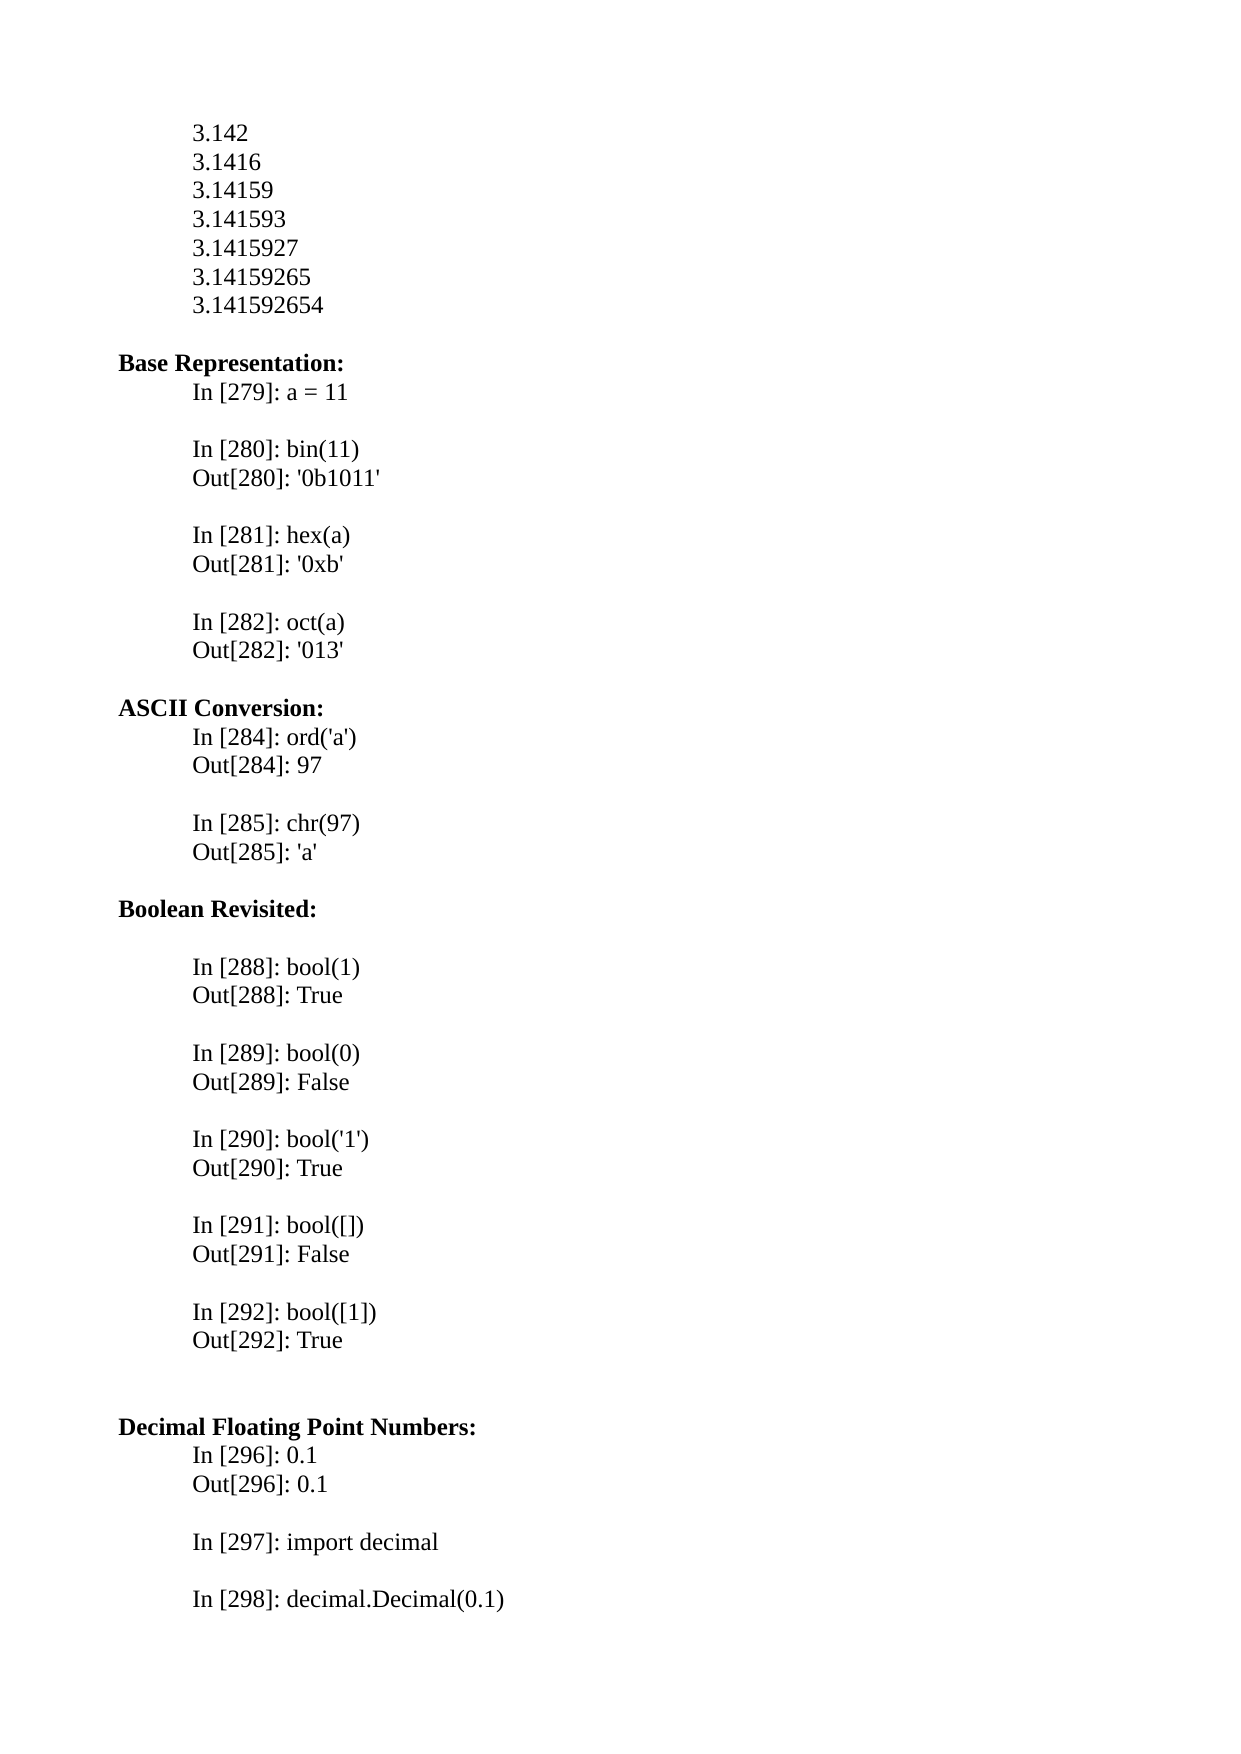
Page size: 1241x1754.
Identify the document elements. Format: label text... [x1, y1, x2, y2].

text 3.1416 [118, 147, 1122, 176]
text Boolean Revisited: [118, 894, 1122, 923]
text In [297]: import decimal [118, 1527, 1122, 1556]
text In [285]: chr(97) [118, 808, 1122, 837]
text ASCII Conversion: [118, 693, 1122, 722]
text In [280]: bin(11) [118, 434, 1122, 463]
text Out[282]: '013' [118, 636, 1122, 664]
text In [298]: decimal.Decimal(0.1) [118, 1584, 1122, 1613]
text Out[292]: True [118, 1326, 1122, 1354]
text In [288]: bool(1) [118, 952, 1122, 981]
text Out[291]: False [118, 1239, 1122, 1268]
text In [289]: bool(0) [118, 1038, 1122, 1067]
text 3.141592654 [118, 291, 1122, 319]
text 3.141593 [118, 204, 1122, 233]
text 3.142 [118, 118, 1122, 147]
text In [291]: bool([]) [118, 1211, 1122, 1239]
text In [279]: a = 11 [118, 377, 1122, 406]
text In [284]: ord('a') [118, 722, 1122, 751]
text Out[280]: '0b1011' [118, 463, 1122, 492]
text Out[289]: False [118, 1067, 1122, 1096]
text Out[281]: '0xb' [118, 549, 1122, 578]
text Out[296]: 0.1 [118, 1469, 1122, 1498]
text Out[285]: 'a' [118, 837, 1122, 866]
text In [281]: hex(a) [118, 521, 1122, 549]
text Out[288]: True [118, 981, 1122, 1009]
text In [296]: 0.1 [118, 1441, 1122, 1469]
text In [292]: bool([1]) [118, 1297, 1122, 1326]
text In [282]: oct(a) [118, 607, 1122, 636]
text 3.14159 [118, 176, 1122, 204]
text 3.1415927 [118, 233, 1122, 262]
text 3.14159265 [118, 262, 1122, 291]
text Out[284]: 97 [118, 751, 1122, 779]
text Base Representation: [118, 348, 1122, 377]
text Out[290]: True [118, 1153, 1122, 1182]
text In [290]: bool('1') [118, 1124, 1122, 1153]
text Decimal Floating Point Numbers: [118, 1412, 1122, 1441]
